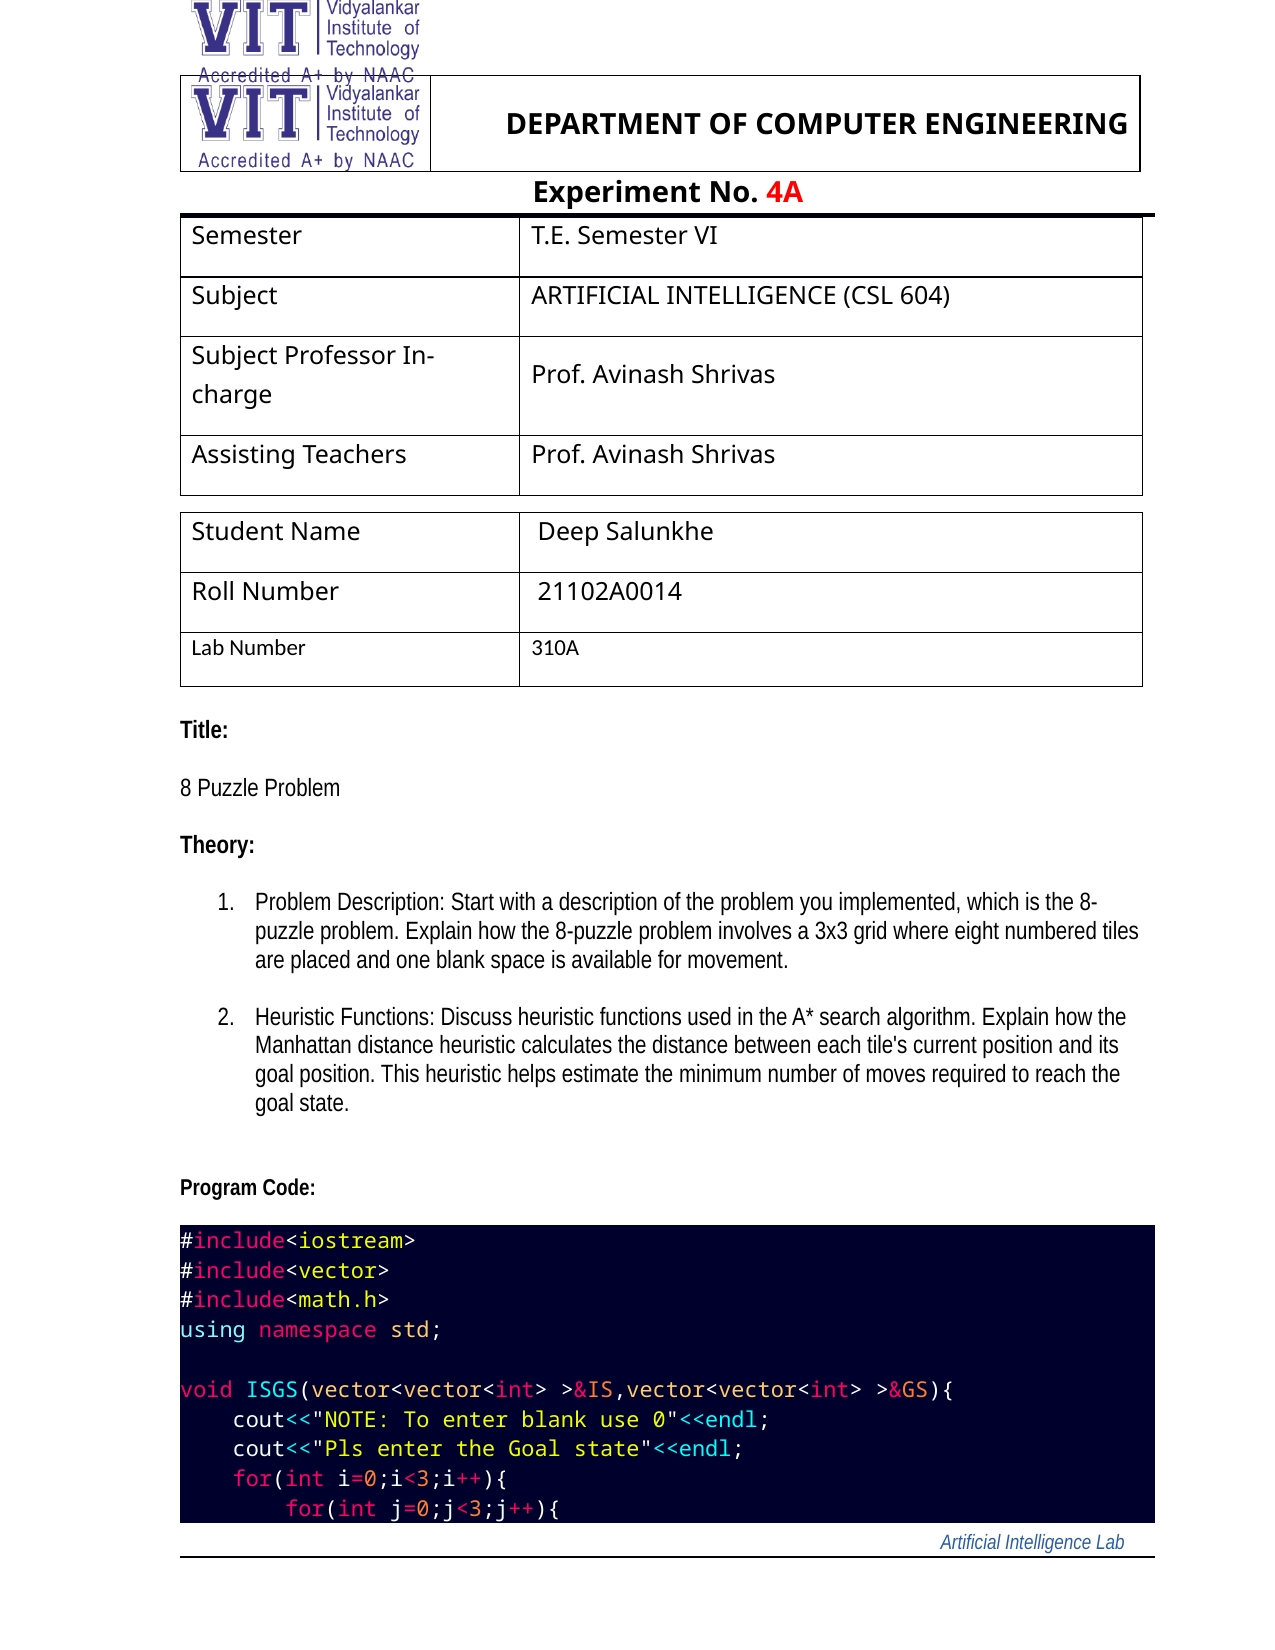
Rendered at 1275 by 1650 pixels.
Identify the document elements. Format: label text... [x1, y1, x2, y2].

table_header [181, 76, 430, 171]
table_cell Roll Number [181, 573, 519, 632]
text 8 Puzzle Problem [180, 773, 1155, 830]
table_header Semester [181, 218, 519, 276]
table_cell Prof. Avinash Shrivas [520, 337, 1142, 435]
text #include<iostream> [180, 1225, 1155, 1254]
text using namespace std; [180, 1314, 1155, 1344]
text for(int i=0;i<3;i++){ [180, 1463, 1155, 1493]
text for(int j=0;j<3;j++){ [180, 1493, 1155, 1523]
text Theory: [180, 830, 1155, 859]
text #include<math.h> [180, 1284, 1155, 1314]
text Program Code: [180, 1174, 1155, 1200]
list Heuristic Functions: Discuss heuristic functions used in the A* search algorithm. Explain how the Manhattan distance heuristic calculates the distance between each tile's current position and its goal position. This heuristic helps estimate the minimum number of moves required to reach the goal state. [217, 1002, 1155, 1116]
list Problem Description: Start with a description of the problem you implemented, which is the 8-puzzle problem. Explain how the 8-puzzle problem involves a 3x3 grid where eight numbered tiles are placed and one blank space is available for movement. [217, 887, 1155, 973]
text cout<<"Pls enter the Goal state"<<endl; [180, 1433, 1155, 1463]
text #include<vector> [180, 1254, 1155, 1284]
table_cell ARTIFICIAL INTELLIGENCE (CSL 604) [520, 278, 1142, 336]
table_header Student Name [181, 513, 519, 572]
table_cell 21102A0014 [520, 573, 1142, 632]
text void ISGS(vector<vector<int> >&IS,vector<vector<int> >&GS){ [180, 1374, 1155, 1403]
table_cell Subject [181, 278, 519, 336]
text cout<<"NOTE: To enter blank use 0"<<endl; [180, 1403, 1155, 1433]
table_header DEPARTMENT OF COMPUTER ENGINEERING [431, 76, 1139, 171]
text Experiment No. 4A [180, 172, 1155, 213]
table_cell 310A [520, 633, 1142, 686]
table_header Deep Salunkhe [520, 513, 1142, 572]
table_cell Lab Number [181, 633, 519, 686]
table_cell Assisting Teachers [181, 436, 519, 495]
table_cell Subject Professor In-charge [181, 337, 519, 435]
table_cell Prof. Avinash Shrivas [520, 436, 1142, 495]
text Title: [180, 715, 1155, 744]
table_header T.E. Semester VI [520, 218, 1142, 276]
